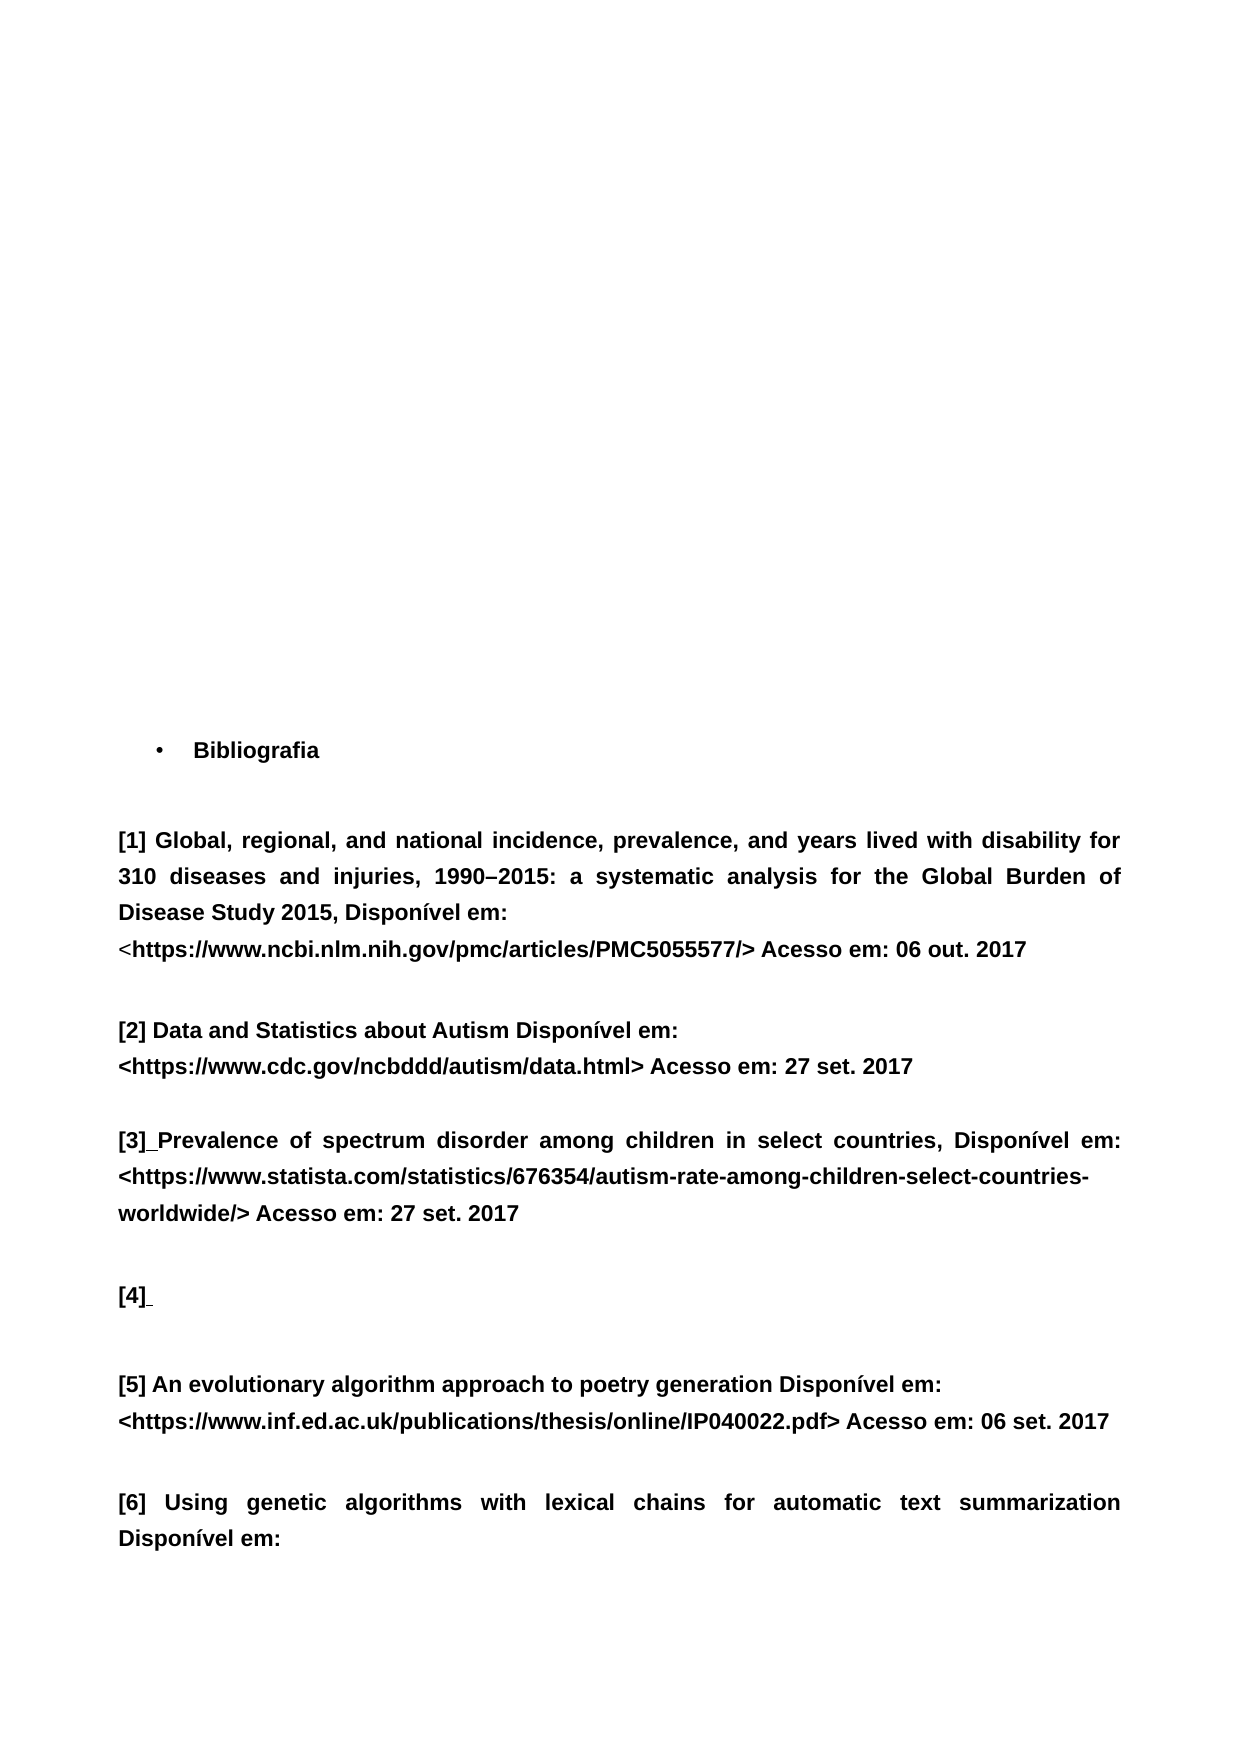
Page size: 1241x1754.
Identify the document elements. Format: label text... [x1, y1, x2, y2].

subtitle [3] Prevalence of spectrum disorder among children in select countries, Disponível em: <https://www.statista.com/statistics/676354/autism-rate-among-children-select-countries-worldwide/> Acesso em: 27 set. 2017 [118, 1127, 1122, 1226]
text <https://www.inf.ed.ac.uk/publications/thesis/online/IP040022.pdf> Acesso em: 06 set. 2017 [118, 1408, 1122, 1434]
subtitle [4] [118, 1282, 1122, 1308]
text <https://www.cdc.gov/ncbddd/autism/data.html> Acesso em: 27 set. 2017 [118, 1053, 1122, 1079]
text [5] An evolutionary algorithm approach to poetry generation Disponível em: [118, 1371, 1122, 1398]
list Bibliografia [156, 737, 1122, 763]
text <https://www.ncbi.nlm.nih.gov/pmc/articles/PMC5055577/> Acesso em: 06 out. 2017 [118, 936, 1122, 962]
text [1] Global, regional, and national incidence, prevalence, and years lived with disability for 310 diseases and injuries, 1990–2015: a systematic analysis for the Global Burden of Disease Study 2015, Disponível em: [118, 827, 1122, 926]
text [2] Data and Statistics about Autism Disponível em: [118, 1017, 1122, 1043]
text [6] Using genetic algorithms with lexical chains for automatic text summarization Disponível em: [118, 1489, 1122, 1552]
